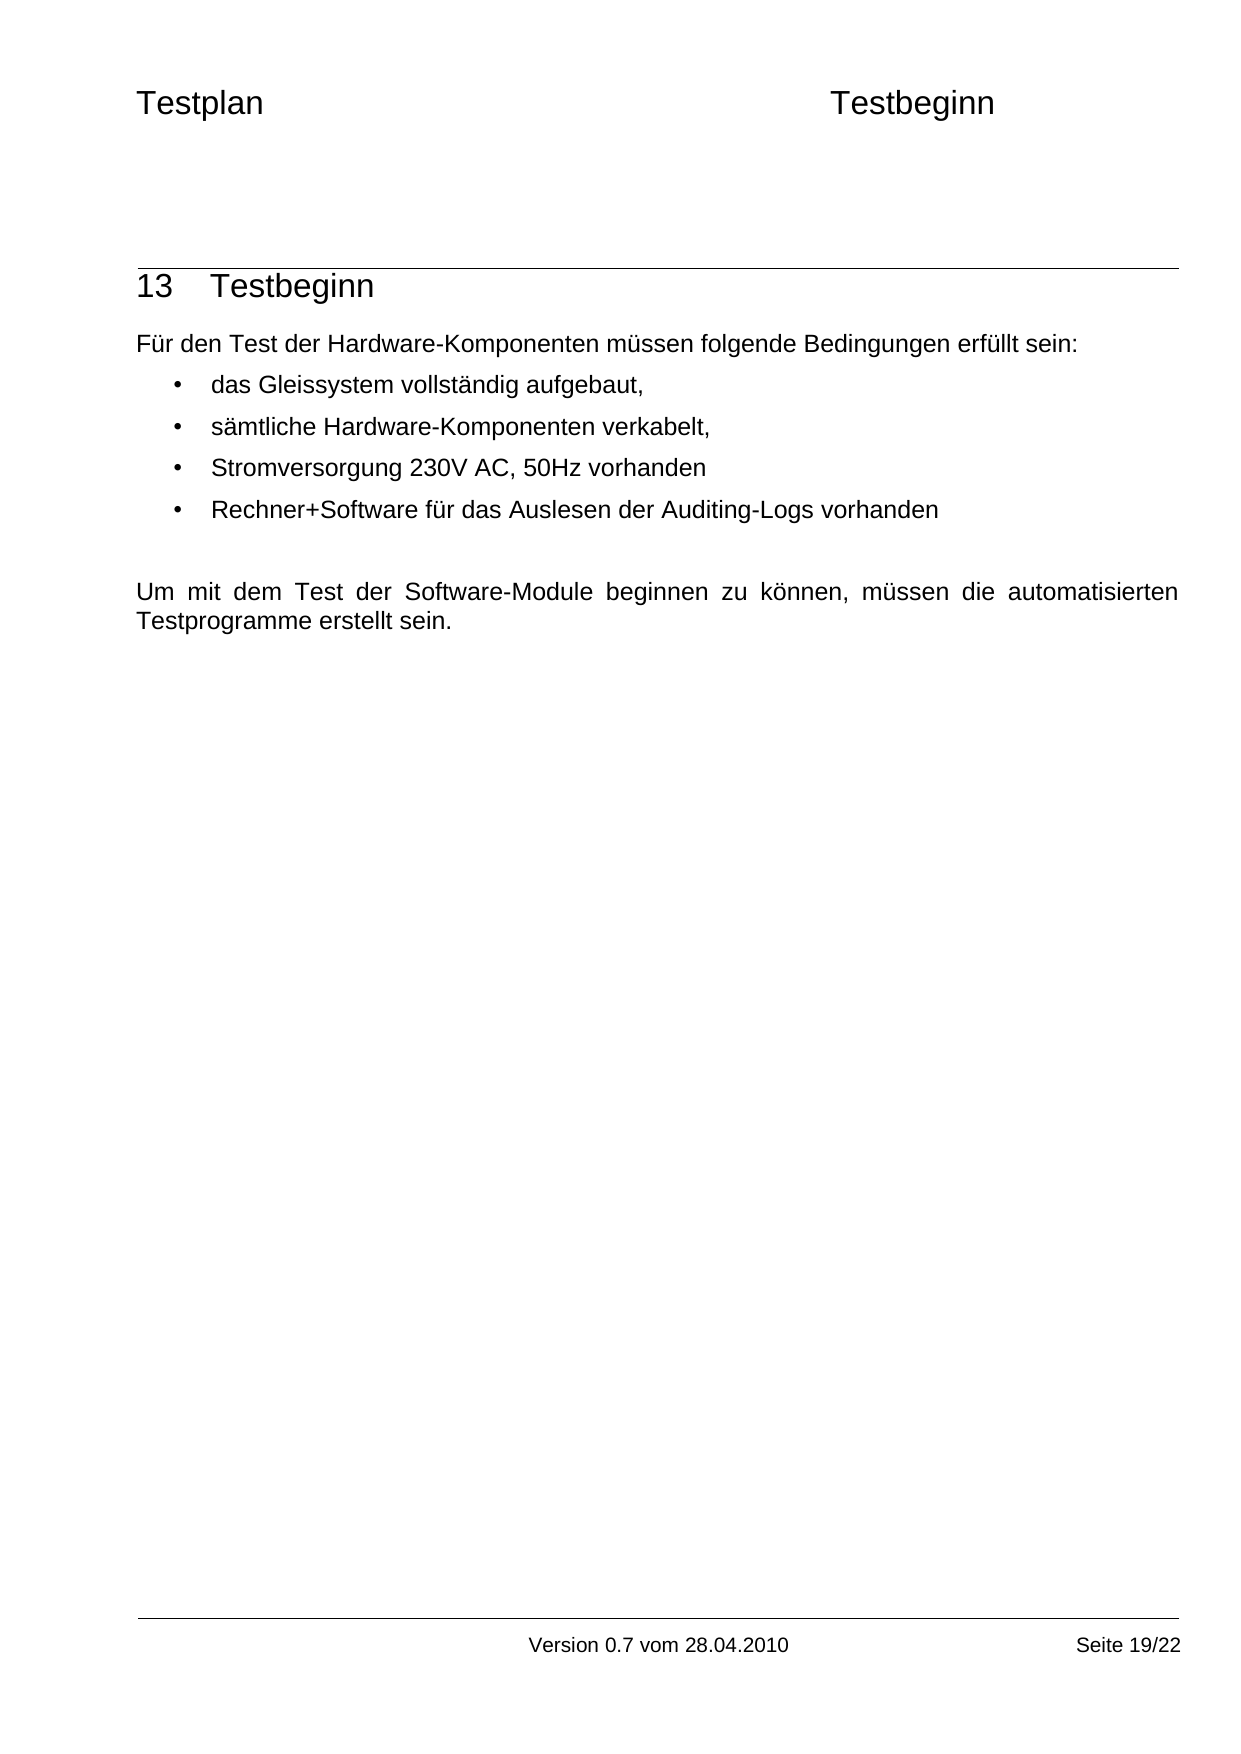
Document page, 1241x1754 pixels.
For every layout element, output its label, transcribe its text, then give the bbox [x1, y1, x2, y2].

list das Gleissystem vollständig aufgebaut, [173, 371, 1181, 399]
subtitle Testbeginn [323, 289, 1181, 304]
list sämtliche Hardware-Komponenten verkabelt, [173, 412, 1181, 441]
text Für den Test der Hardware-Komponenten müssen folgende Bedingungen erfüllt sein: [136, 329, 1181, 358]
list Stromversorgung 230V AC, 50Hz vorhanden [173, 453, 1181, 482]
text Um mit dem Test der Software-Module beginnen zu können, müssen die automatisierten Testprogramme erstellt sein. [136, 577, 1181, 635]
list Rechner+Software für das Auslesen der Auditing-Logs vorhanden [173, 494, 1181, 523]
subtitle Testbeginn [136, 289, 324, 304]
